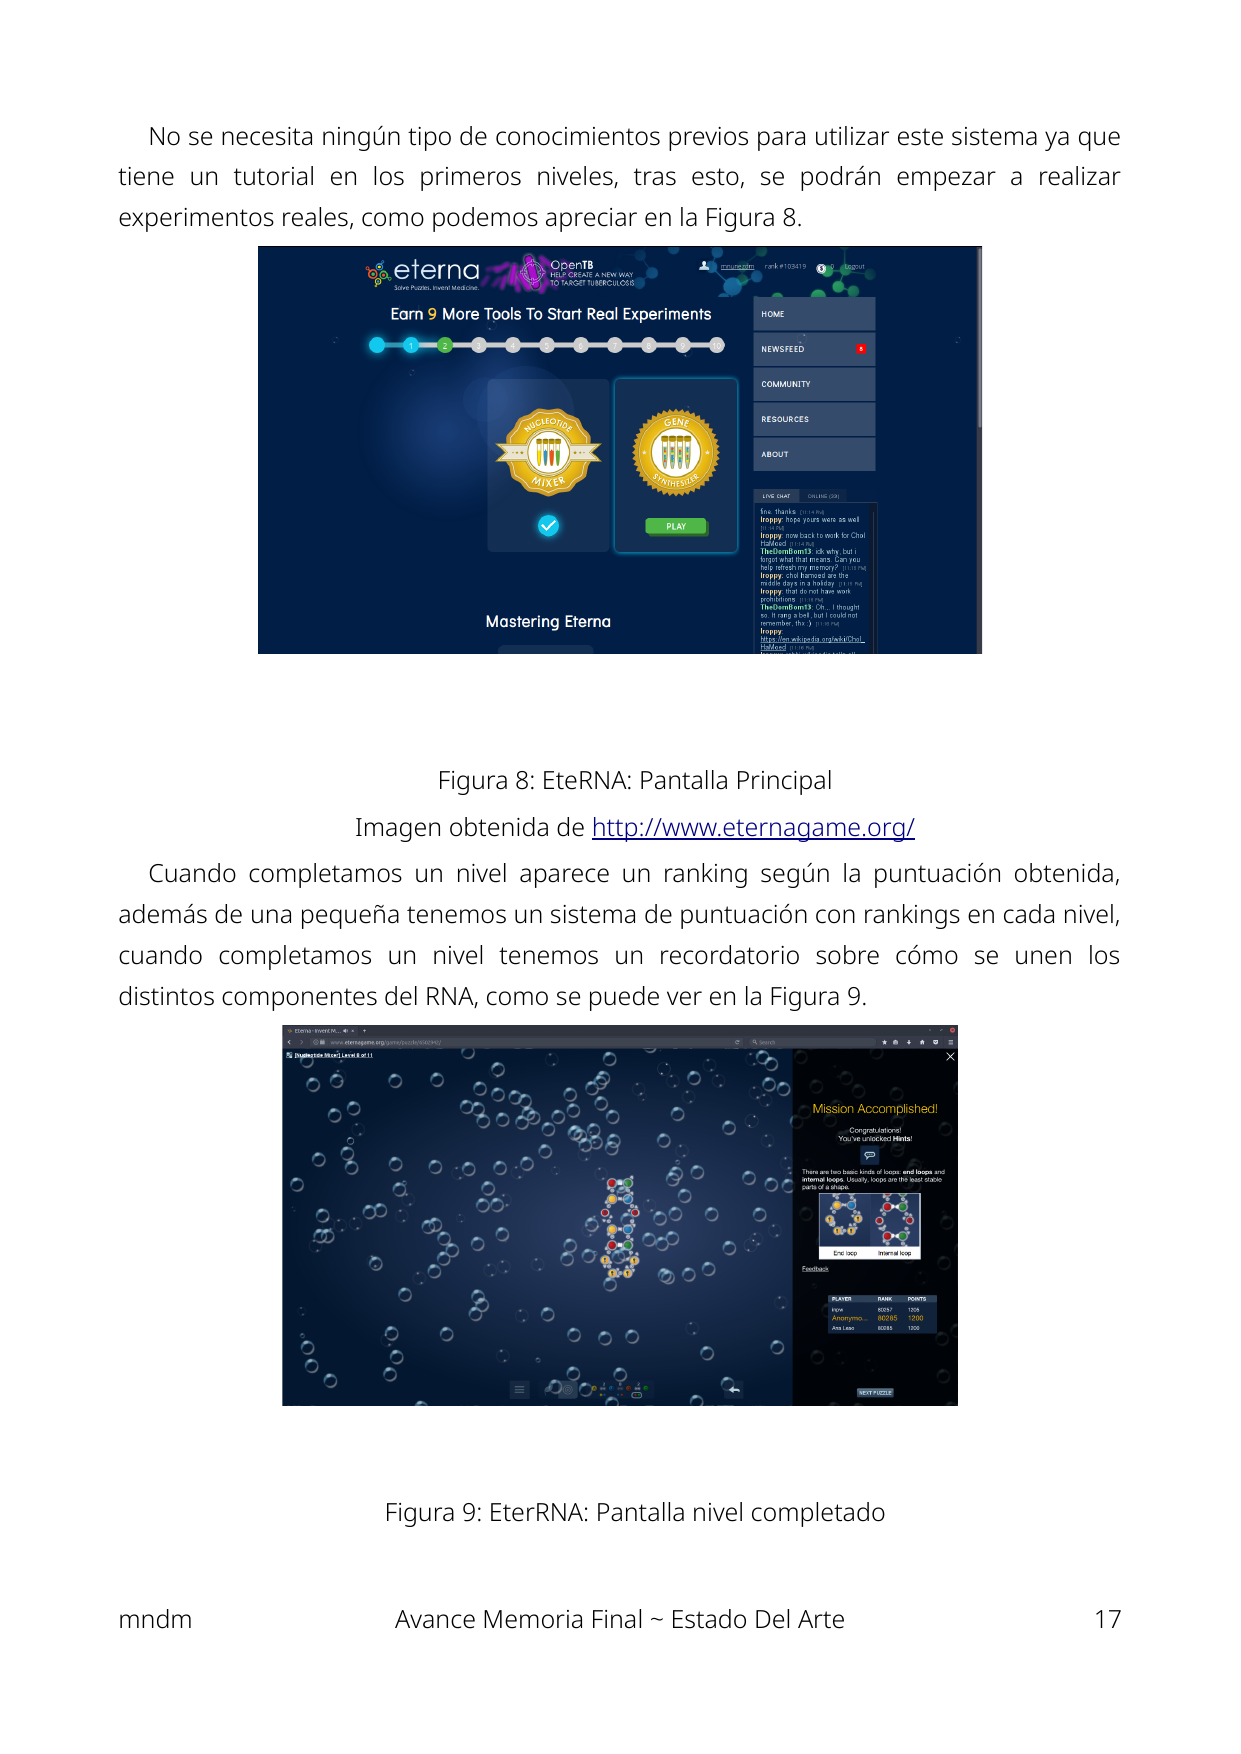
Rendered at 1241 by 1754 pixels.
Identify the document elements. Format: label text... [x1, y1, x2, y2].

text No se necesita ningún tipo de conocimientos previos para utilizar este sistema ya que tiene un tutorial en los primeros niveles, tras esto, se podrán empezar a realizar experimentos reales, como podemos apreciar en la Figura 8. [118, 118, 1122, 234]
text Cuando completamos un nivel aparece un ranking según la puntuación obtenida, además de una pequeña tenemos un sistema de puntuación con rankings en cada nivel, cuando completamos un nivel tenemos un recordatorio sobre cómo se unen los distintos componentes del RNA, como se puede ver en la Figura 9. [118, 856, 1122, 1013]
picture [282, 1025, 958, 1406]
picture [258, 246, 983, 654]
text Figura 9: EterRNA: Pantalla nivel completado [118, 1494, 1122, 1528]
text Imagen obtenida de http://www.eternagame.org/ [118, 809, 1122, 843]
text Figura 8: EteRNA: Pantalla Principal [118, 762, 1122, 796]
